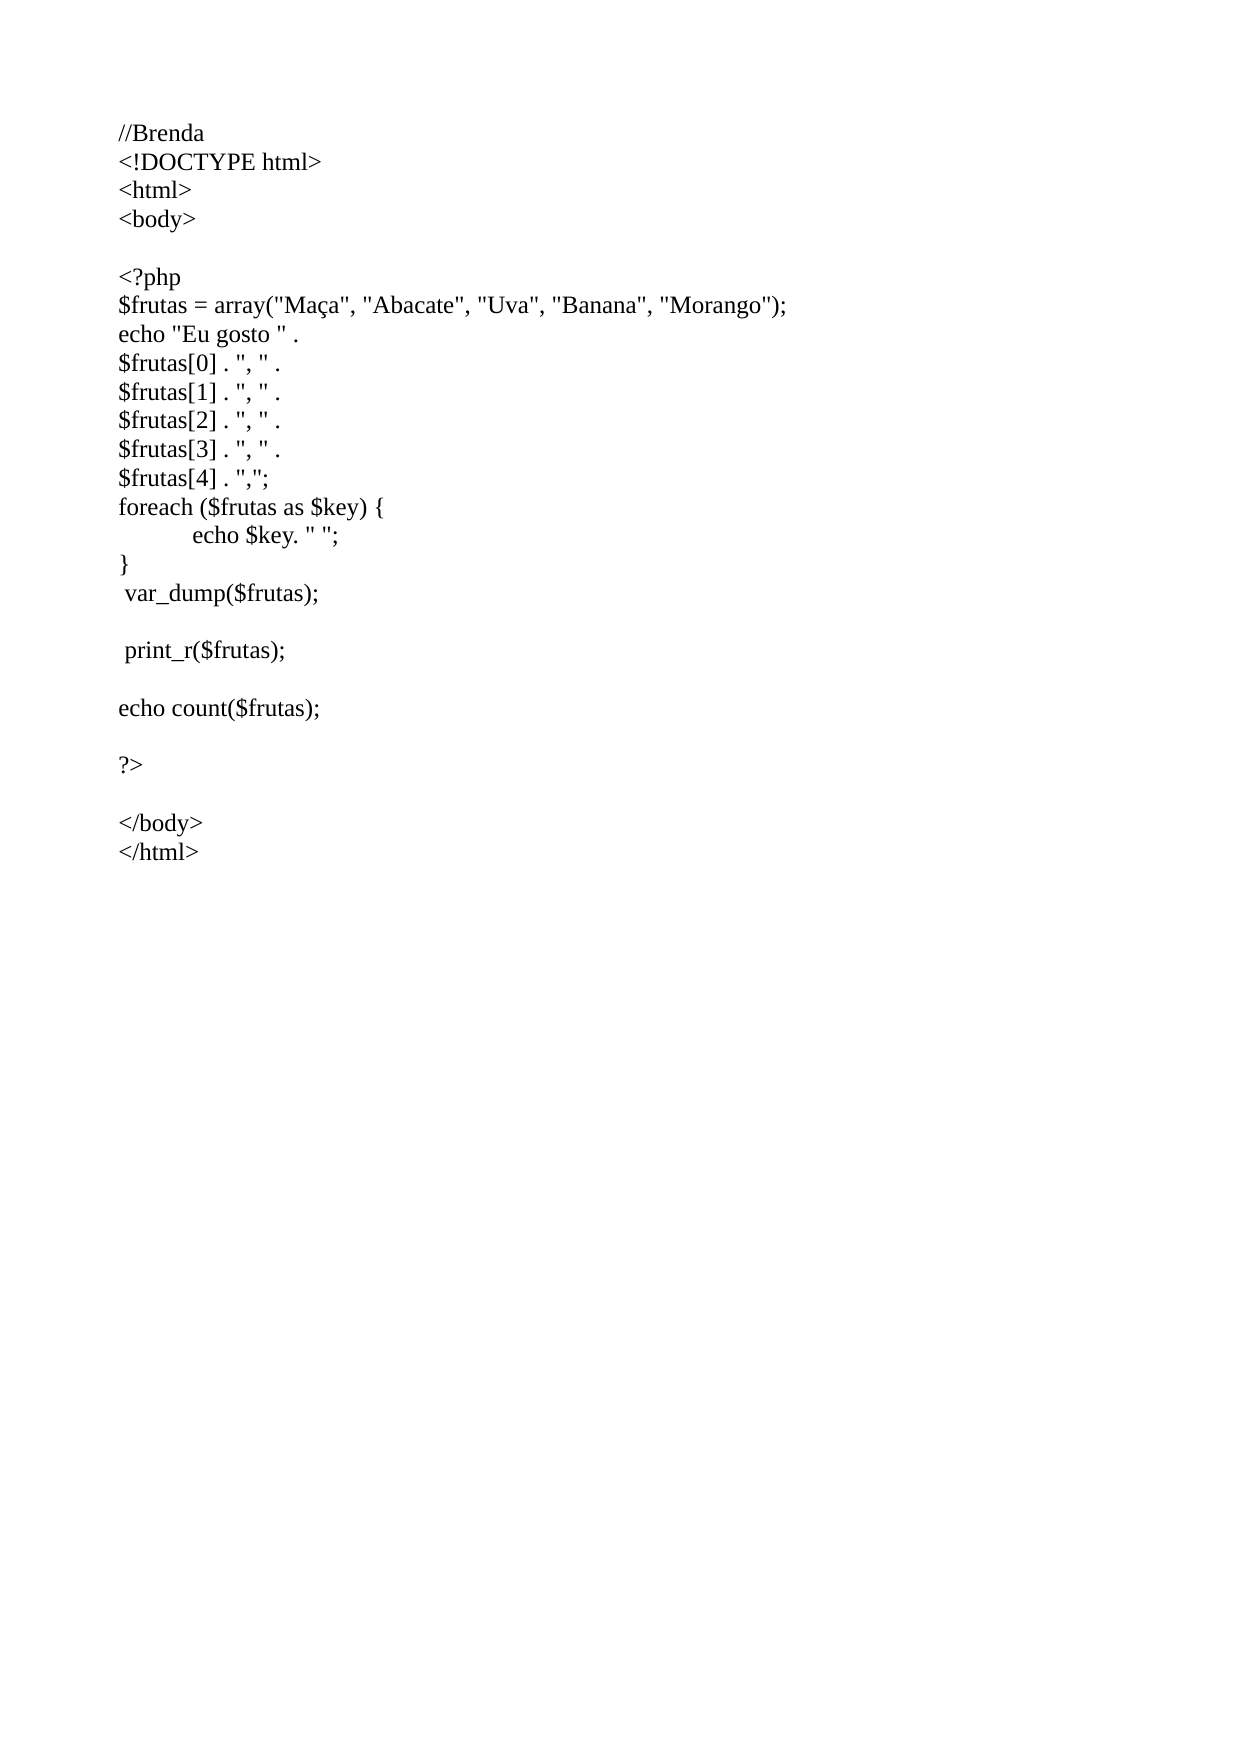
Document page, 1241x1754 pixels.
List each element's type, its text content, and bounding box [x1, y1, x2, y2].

text } [118, 549, 1122, 578]
text print_r($frutas); [118, 636, 1122, 664]
text var_dump($frutas); [118, 578, 1122, 607]
text echo count($frutas); [118, 693, 1122, 722]
text $frutas[1] . ", " . [118, 377, 1122, 406]
text <body> [118, 204, 1122, 233]
text ?> [118, 751, 1122, 779]
text </body> [118, 808, 1122, 837]
text </html> [118, 837, 1122, 866]
text //Brenda [118, 118, 1122, 147]
text $frutas[3] . ", " . [118, 434, 1122, 463]
text $frutas[4] . ","; [118, 463, 1122, 492]
text foreach ($frutas as $key) { [118, 492, 1122, 521]
text <?php [118, 262, 1122, 291]
text echo "Eu gosto " . [118, 319, 1122, 348]
text echo $key. " "; [118, 521, 1122, 549]
text <html> [118, 176, 1122, 204]
text $frutas[0] . ", " . [118, 348, 1122, 377]
text $frutas = array("Maça", "Abacate", "Uva", "Banana", "Morango"); [118, 291, 1122, 319]
text $frutas[2] . ", " . [118, 406, 1122, 434]
text <!DOCTYPE html> [118, 147, 1122, 176]
